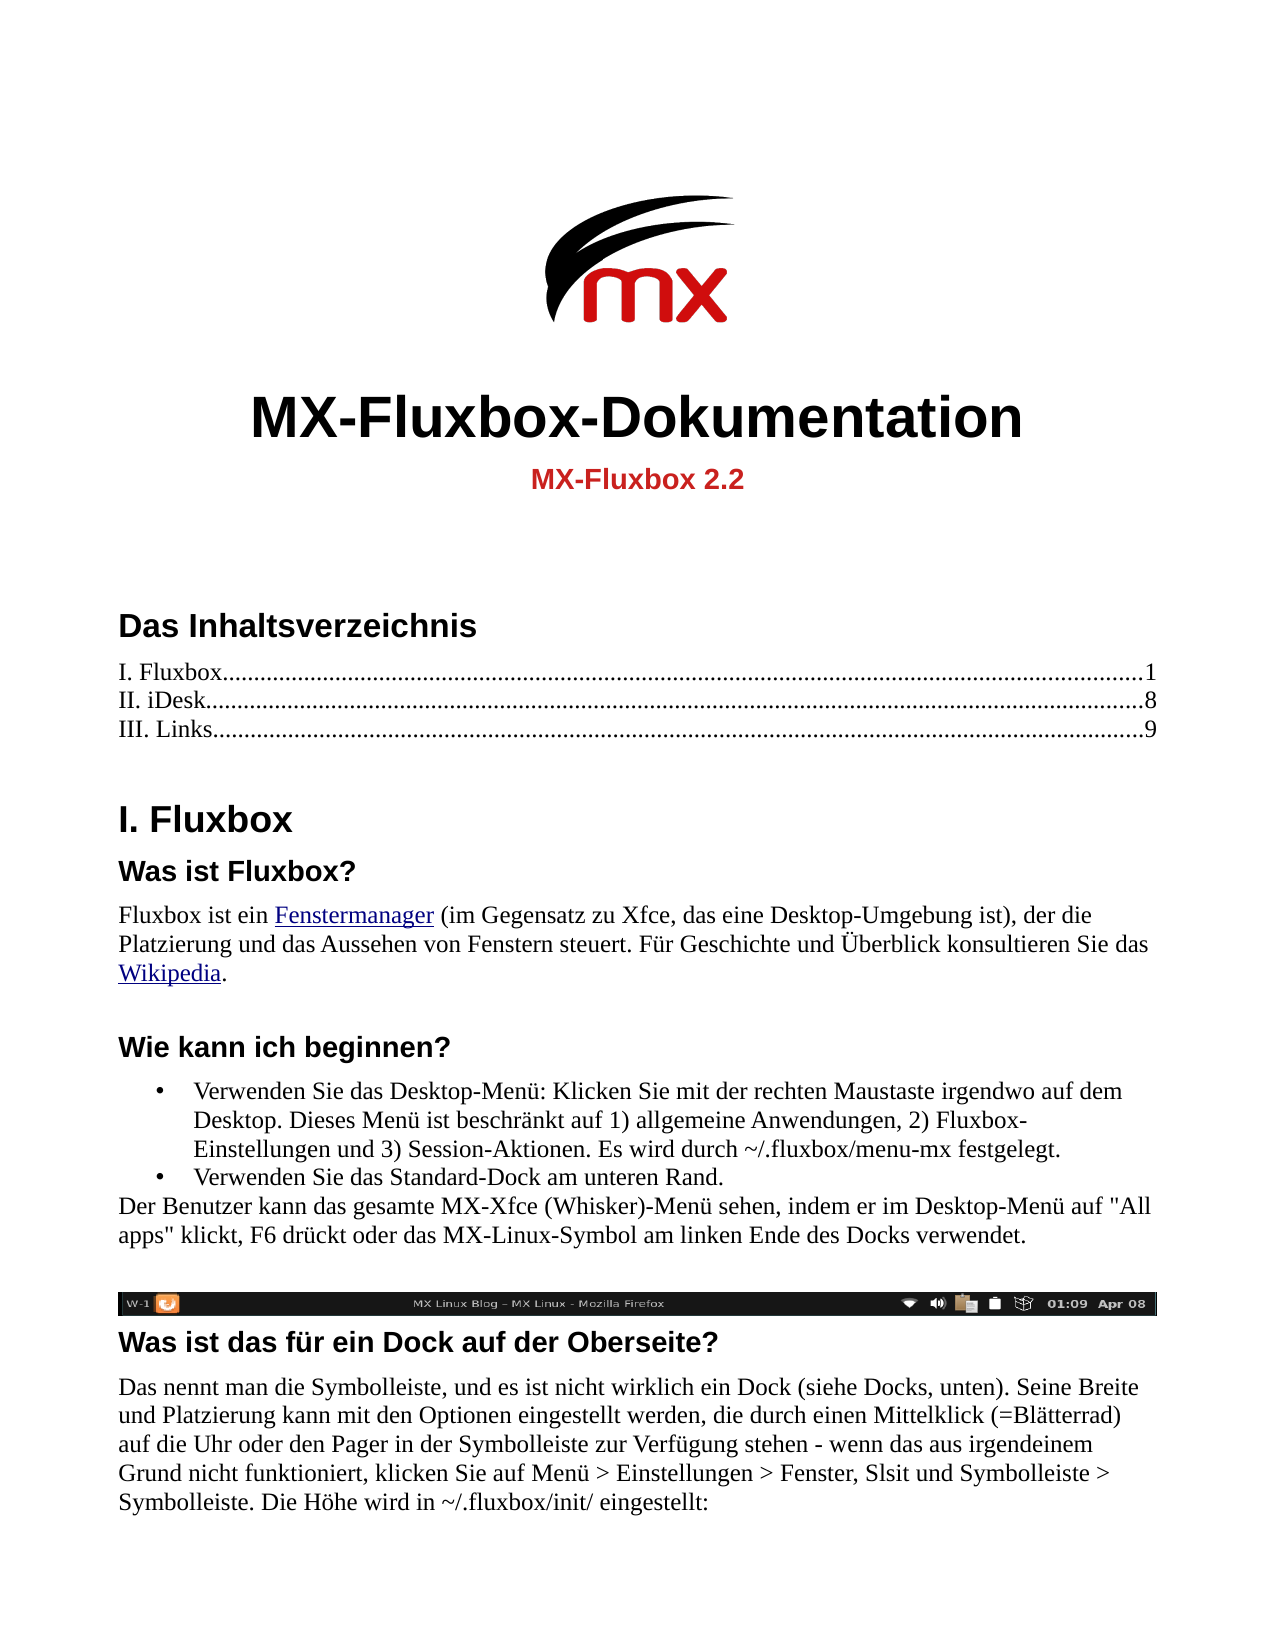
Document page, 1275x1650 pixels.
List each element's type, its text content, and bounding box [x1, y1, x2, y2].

title MX-Fluxbox-Dokumentation [118, 382, 1157, 449]
text II. iDesk 8 [118, 685, 1157, 714]
subtitle MX-Fluxbox 2.2 [118, 462, 1157, 496]
text Der Benutzer kann das gesamte MX-Xfce (Whisker)-Menü sehen, indem er im Desktop-Menü auf "All apps" klickt, F6 drückt oder das MX-Linux-Symbol am linken Ende des Docks verwendet. [118, 1191, 1157, 1249]
text Fluxbox ist ein Fenstermanager (im Gegensatz zu Xfce, das eine Desktop-Umgebung ist), der die Platzierung und das Aussehen von Fenstern steuert. Für Geschichte und Überblick konsultieren Sie das Wikipedia. [118, 901, 1157, 987]
text I. Fluxbox 1 [118, 657, 1157, 685]
picture [118, 1292, 1157, 1316]
subtitle Was ist Fluxbox? [118, 854, 1157, 888]
subtitle Was ist das für ein Dock auf der Oberseite? [118, 1316, 1157, 1359]
subtitle Das Inhaltsverzeichnis [118, 606, 1157, 644]
text III. Links 9 [118, 714, 1157, 743]
list Verwenden Sie das Standard-Dock am unteren Rand. [156, 1162, 1157, 1191]
list Verwenden Sie das Desktop-Menü: Klicken Sie mit der rechten Maustaste irgendwo auf dem Desktop. Dieses Menü ist beschränkt auf 1) allgemeine Anwendungen, 2) Fluxbox-Einstellungen und 3) Session-Aktionen. Es wird durch ~/.fluxbox/menu-mx festgelegt. [156, 1076, 1157, 1162]
subtitle I. Fluxbox [118, 797, 1157, 840]
subtitle Wie kann ich beginnen? [118, 1030, 1157, 1064]
text Das nennt man die Symbolleiste, und es ist nicht wirklich ein Dock (siehe Docks, unten). Seine Breite und Platzierung kann mit den Optionen eingestellt werden, die durch einen Mittelklick (=Blätterrad) auf die Uhr oder den Pager in der Symbolleiste zur Verfügung stehen - wenn das aus irgendeinem Grund nicht funktioniert, klicken Sie auf Menü > Einstellungen > Fenster, Slsit und Symbolleiste > Symbolleiste. Die Höhe wird in ~/.fluxbox/init/ eingestellt: [118, 1372, 1157, 1515]
picture [525, 146, 750, 372]
